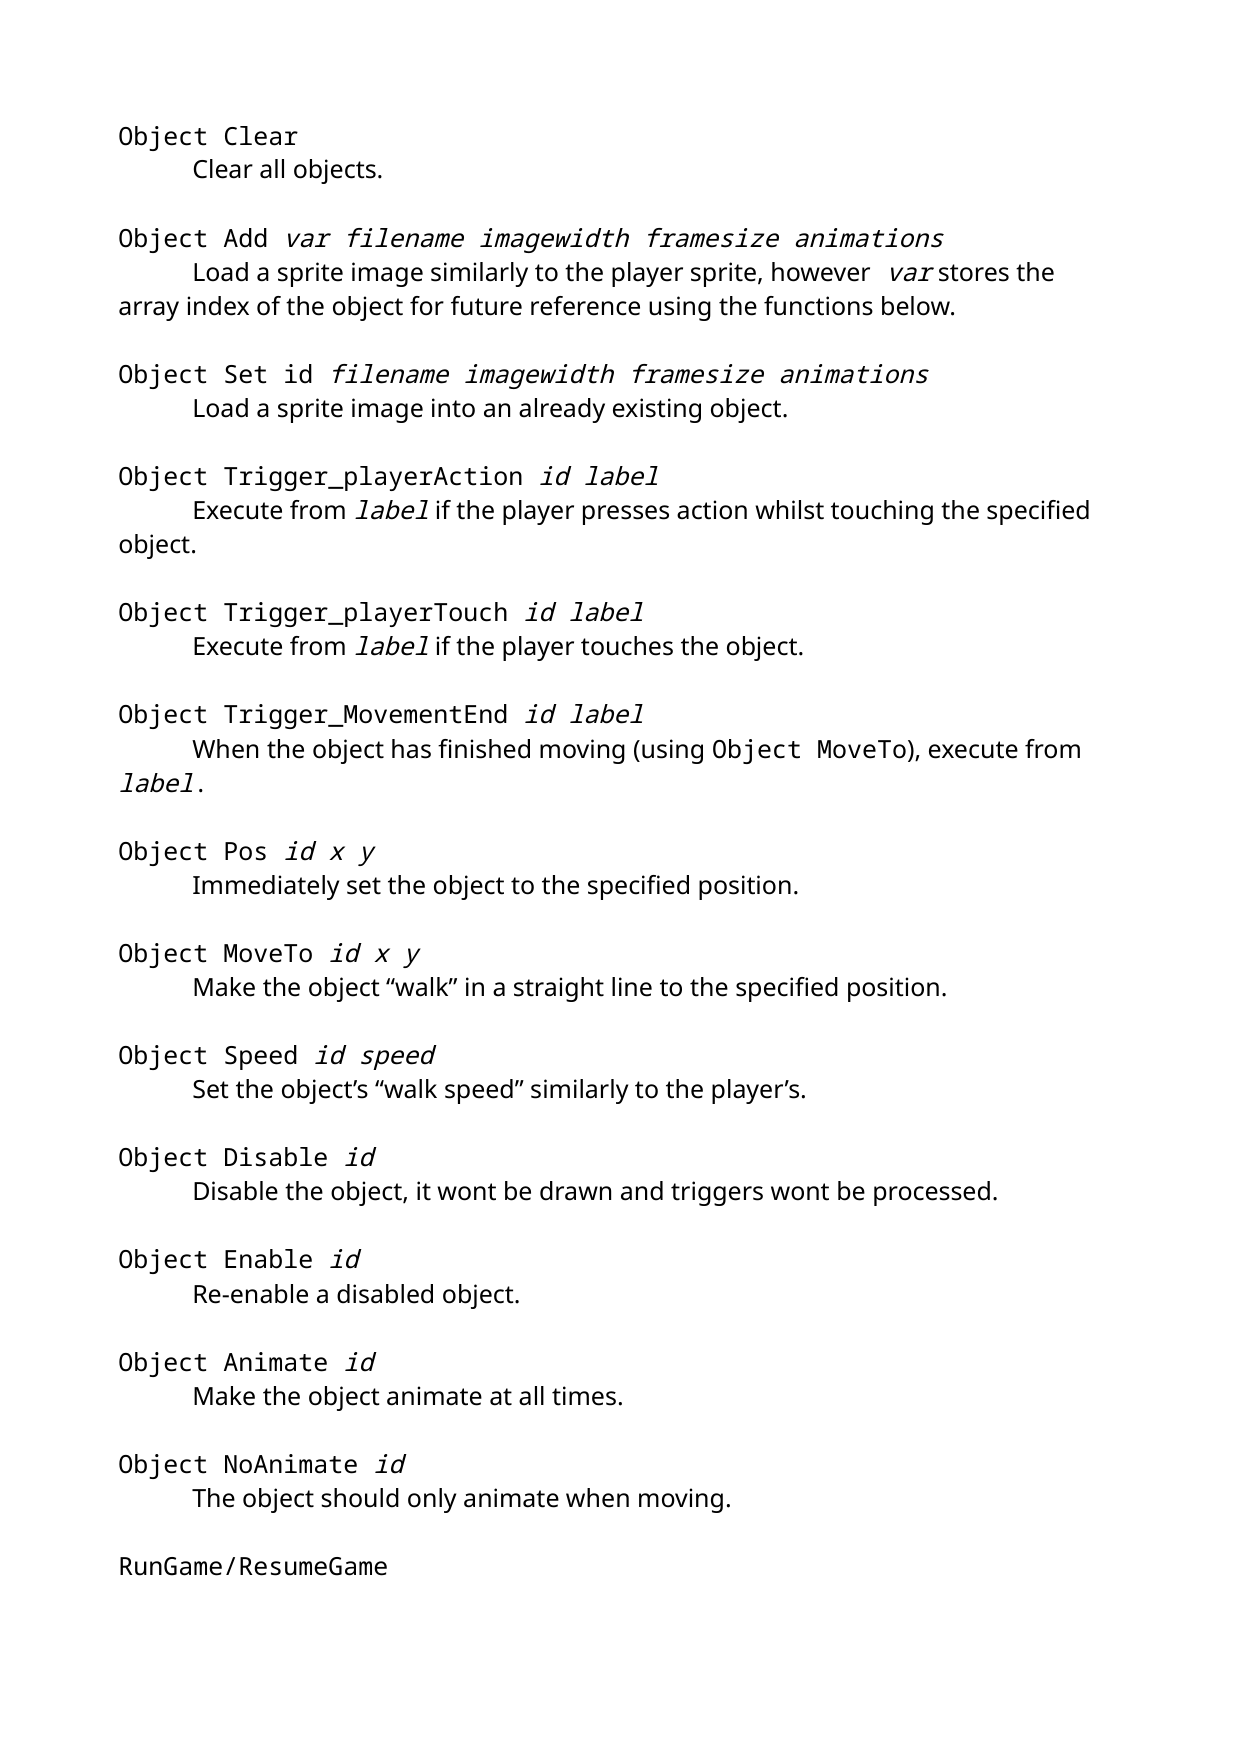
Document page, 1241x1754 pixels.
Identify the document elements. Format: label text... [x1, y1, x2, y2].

text Object Add var filename imagewidth framesize animations [118, 220, 1122, 254]
text Object Clear [118, 118, 1122, 152]
text Object Speed id speed [118, 1038, 1122, 1072]
text Object Enable id [118, 1242, 1122, 1276]
text Object Trigger_MovementEnd id label [118, 697, 1122, 731]
text Load a sprite image into an already existing object. [118, 391, 1122, 425]
text When the object has finished moving (using Object MoveTo), execute from label. [118, 731, 1122, 799]
text Load a sprite image similarly to the player sprite, however var stores the array index of the object for future reference using the functions below. [118, 254, 1122, 322]
text RunGame/ResumeGame [118, 1549, 1122, 1583]
text Make the object “walk” in a straight line to the specified position. [118, 970, 1122, 1004]
text Disable the object, it wont be drawn and triggers wont be processed. [118, 1174, 1122, 1208]
text The object should only animate when moving. [118, 1481, 1122, 1515]
text Object NoAnimate id [118, 1447, 1122, 1481]
text Object Disable id [118, 1140, 1122, 1174]
text Object Animate id [118, 1344, 1122, 1378]
text Re-enable a disabled object. [118, 1276, 1122, 1310]
text Clear all objects. [118, 152, 1122, 186]
text Object Set id filename imagewidth framesize animations [118, 357, 1122, 391]
text Object Pos id x y [118, 833, 1122, 867]
text Execute from label if the player touches the object. [118, 629, 1122, 663]
text Make the object animate at all times. [118, 1378, 1122, 1412]
text Set the object’s “walk speed” similarly to the player’s. [118, 1072, 1122, 1106]
text Object Trigger_playerTouch id label [118, 595, 1122, 629]
text Execute from label if the player presses action whilst touching the specified object. [118, 493, 1122, 561]
text Object MoveTo id x y [118, 936, 1122, 970]
text Object Trigger_playerAction id label [118, 459, 1122, 493]
text Immediately set the object to the specified position. [118, 867, 1122, 902]
